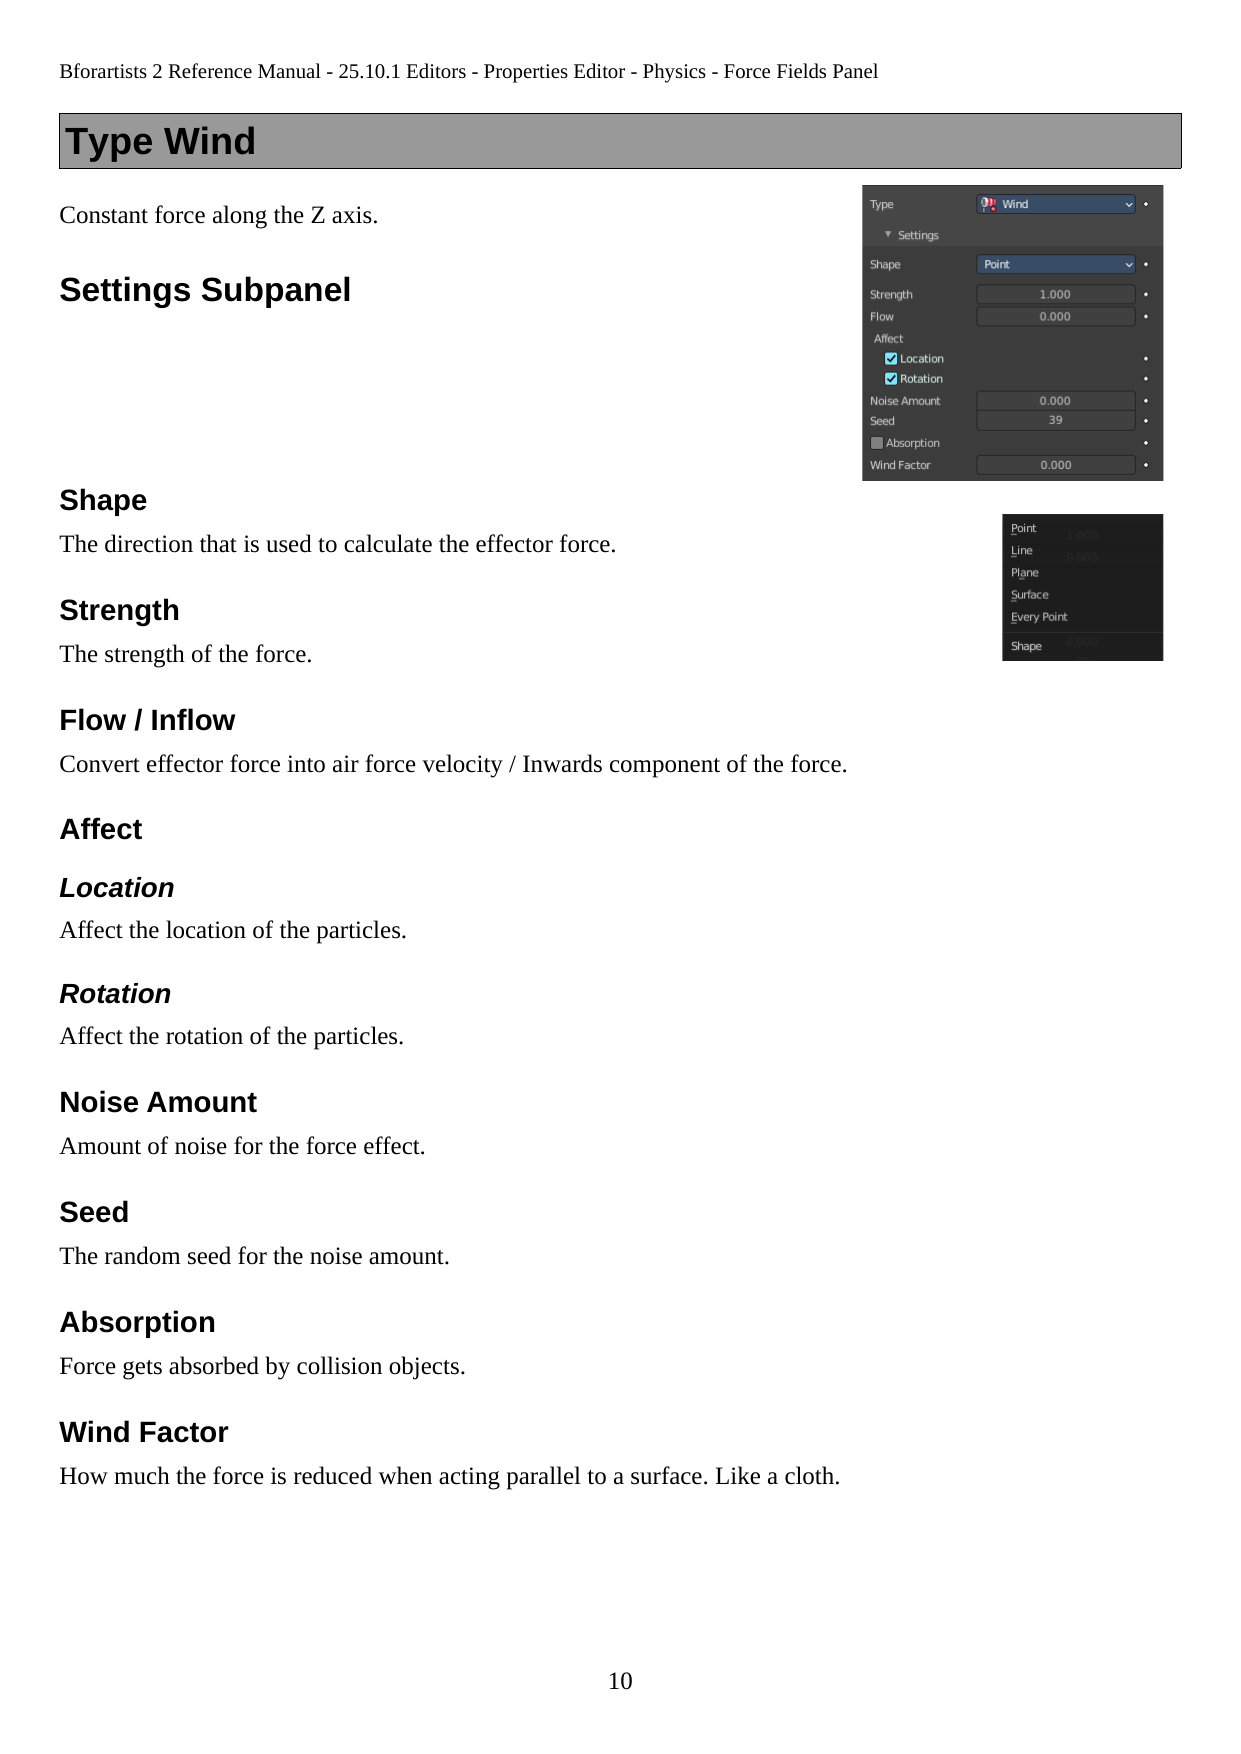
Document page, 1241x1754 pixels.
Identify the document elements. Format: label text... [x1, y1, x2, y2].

text The random seed for the noise amount. [59, 1241, 1181, 1270]
subtitle Rotation [59, 977, 1181, 1009]
text Convert effector force into air force velocity / Inwards component of the force. [59, 749, 1181, 777]
subtitle Strength [59, 592, 1002, 626]
subtitle [1164, 592, 1181, 626]
text The strength of the force. [59, 639, 1181, 667]
picture [1002, 514, 1164, 661]
subtitle Location [59, 871, 1181, 903]
text The direction that is used to calculate the effector force. [59, 529, 1002, 558]
picture [862, 185, 1164, 481]
subtitle Noise Amount [59, 1085, 1181, 1119]
text How much the force is reduced when acting parallel to a surface. Like a cloth. [59, 1461, 1181, 1490]
subtitle Flow / Inflow [59, 702, 1181, 736]
text Affect the location of the particles. [59, 915, 1181, 944]
subtitle Affect [59, 812, 1181, 846]
subtitle Settings Subpanel [59, 270, 862, 308]
text Amount of noise for the force effect. [59, 1131, 1181, 1160]
subtitle Wind Factor [59, 1415, 1181, 1448]
subtitle Shape [59, 483, 1181, 516]
subtitle [1164, 270, 1181, 308]
subtitle Absorption [59, 1305, 1181, 1338]
subtitle Seed [59, 1195, 1181, 1229]
table_header Type Wind [60, 114, 1181, 168]
text Constant force along the Z axis. [59, 200, 862, 228]
text Affect the rotation of the particles. [59, 1021, 1181, 1050]
text Force gets absorbed by collision objects. [59, 1351, 1181, 1380]
